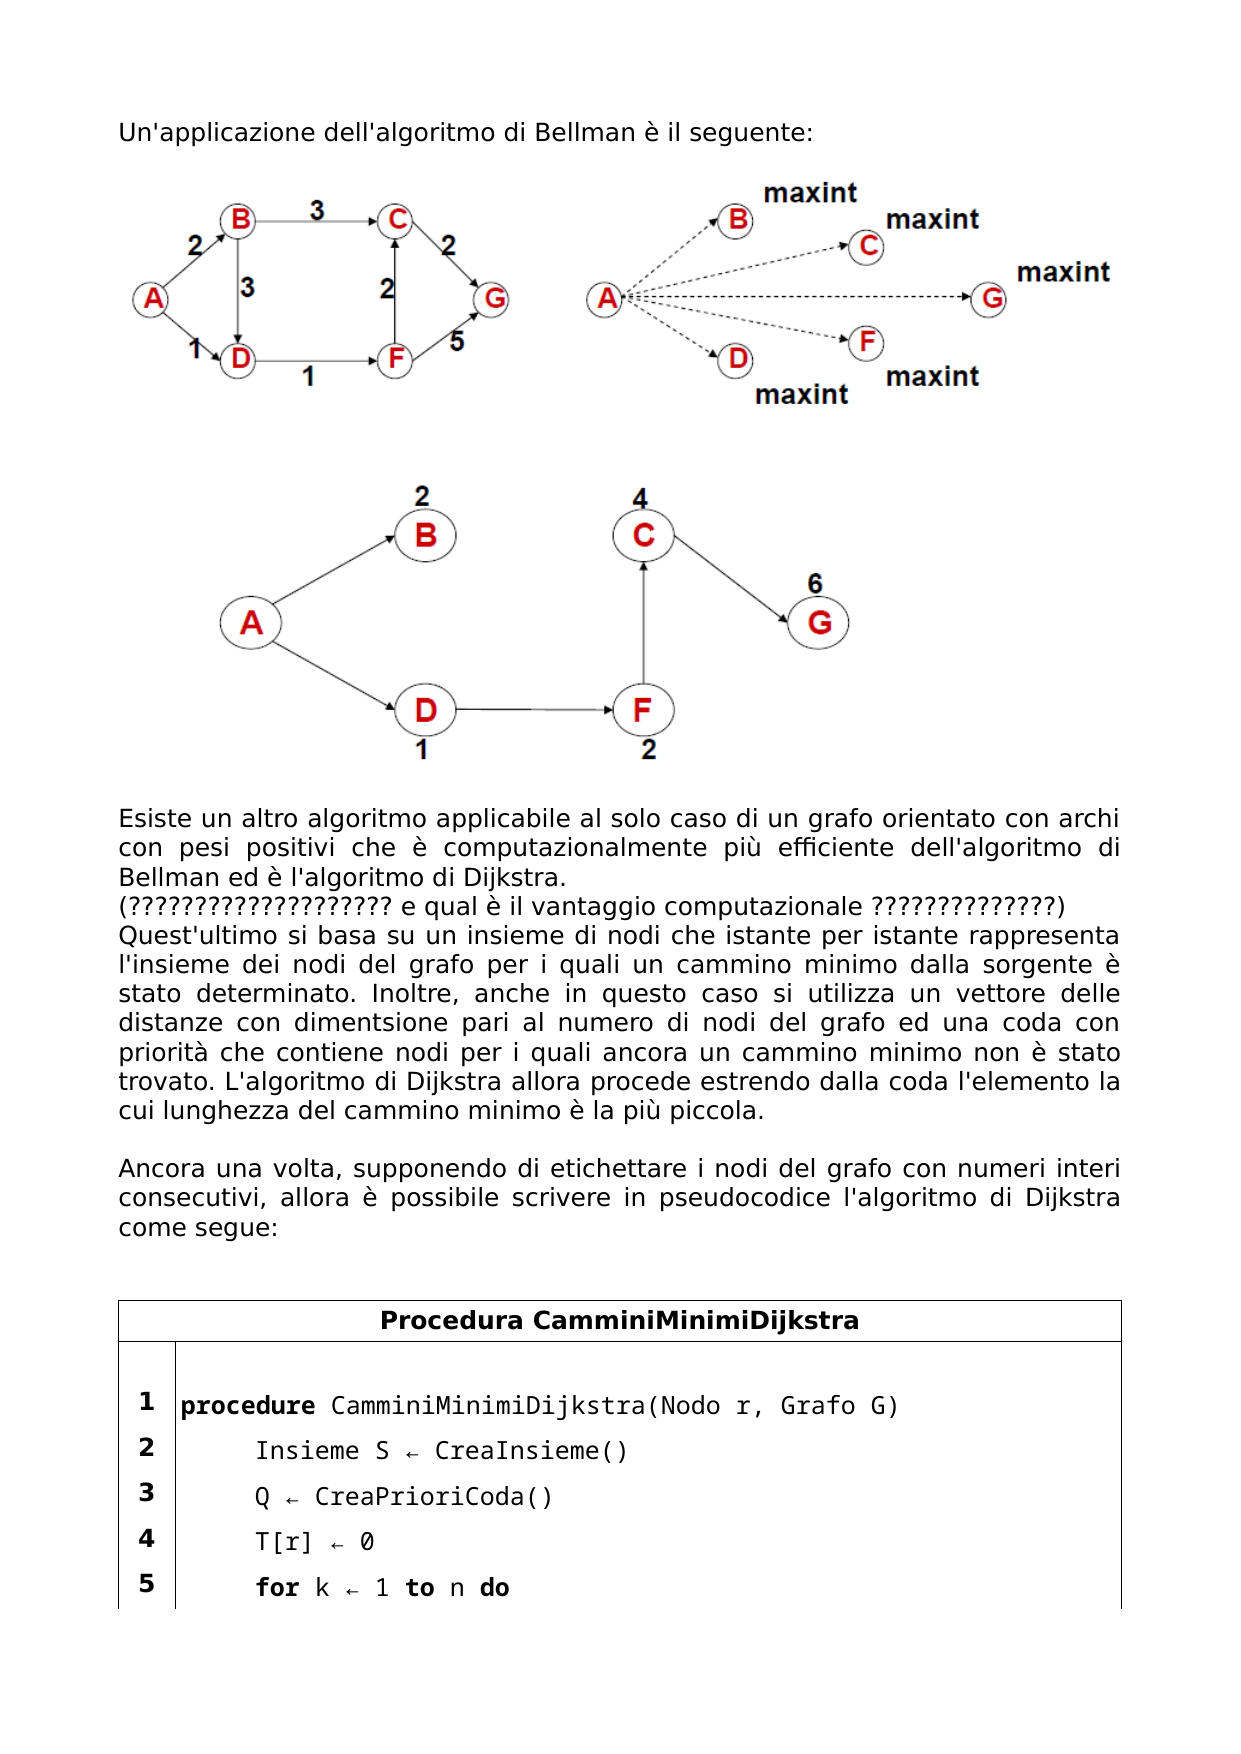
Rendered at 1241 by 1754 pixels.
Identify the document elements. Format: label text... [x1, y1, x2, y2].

table_cell [119, 1342, 175, 1382]
table_cell 1 [119, 1382, 175, 1427]
table_cell [176, 1342, 1121, 1382]
table_cell 3 [119, 1473, 175, 1518]
picture [118, 176, 1123, 776]
text Esiste un altro algoritmo applicabile al solo caso di un grafo orientato con archi con pesi positivi che è computazionalmente più efficiente dell'algoritmo di Bellman ed è l'algoritmo di Dijkstra. [118, 804, 1122, 892]
text Quest'ultimo si basa su un insieme di nodi che istante per istante rappresenta l'insieme dei nodi del grafo per i quali un cammino minimo dalla sorgente è stato determinato. Inoltre, anche in questo caso si utilizza un vettore delle distanze con dimentsione pari al numero di nodi del grafo ed una coda con priorità che contiene nodi per i quali ancora un cammino minimo non è stato trovato. L'algoritmo di Dijkstra allora procede estrendo dalla coda l'elemento la cui lunghezza del cammino minimo è la più piccola. [118, 921, 1122, 1125]
table_cell for k ← 1 to n do [176, 1564, 1121, 1609]
table_cell 4 [119, 1518, 175, 1564]
table_cell Q ← CreaPrioriCoda() [176, 1473, 1121, 1518]
table_cell 2 [119, 1427, 175, 1473]
table_cell T[r] ← 0 [176, 1518, 1121, 1564]
table_cell Insieme S ← CreaInsieme() [176, 1427, 1121, 1473]
table_cell procedure CamminiMinimiDijkstra(Nodo r, Grafo G) [176, 1382, 1121, 1427]
text Un'applicazione dell'algoritmo di Bellman è il seguente: [118, 118, 1122, 147]
table_header Procedura CamminiMinimiDijkstra [119, 1301, 1121, 1341]
text Ancora una volta, supponendo di etichettare i nodi del grafo con numeri interi consecutivi, allora è possibile scrivere in pseudocodice l'algoritmo di Dijkstra come segue: [118, 1154, 1122, 1242]
text (???????????????????? e qual è il vantaggio computazionale ??????????????) [118, 892, 1122, 921]
table_cell 5 [119, 1564, 175, 1609]
